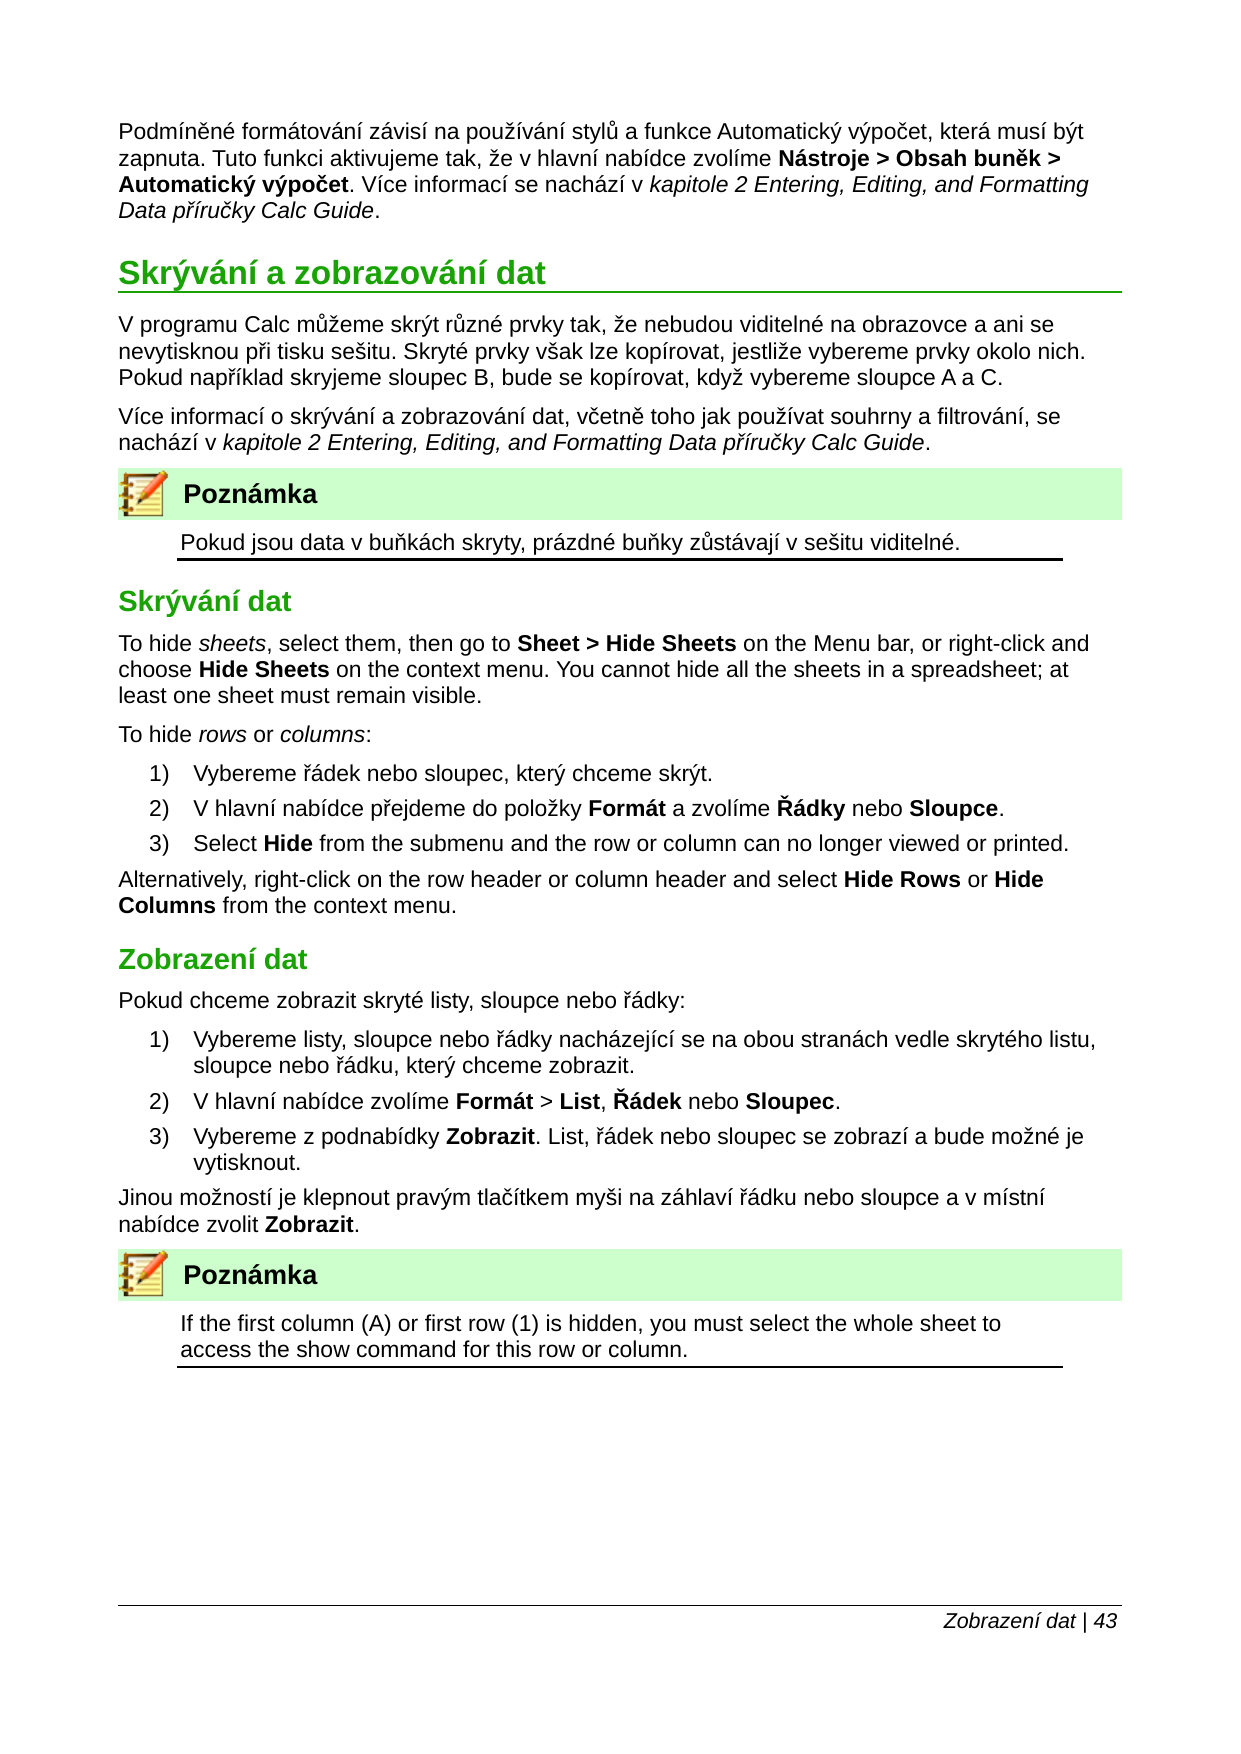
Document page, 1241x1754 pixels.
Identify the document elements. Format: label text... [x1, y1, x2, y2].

subtitle Skrývání a zobrazování dat [118, 253, 1122, 291]
subtitle Poznámka [118, 468, 1122, 520]
text Podmíněné formátování závisí na používání stylů a funkce Automatický výpočet, která musí být zapnuta. Tuto funkci aktivujeme tak, že v hlavní nabídce zvolíme Nástroje > Obsah buněk > Automatický výpočet. Více informací se nachází v kapitole 2 Entering, Editing, and Formatting Data příručky Calc Guide. [118, 118, 1122, 223]
subtitle Skrývání dat [118, 584, 1122, 618]
subtitle Poznámka [118, 1249, 1122, 1301]
list Vybereme listy, sloupce nebo řádky nacházející se na obou stranách vedle skrytého listu, sloupce nebo řádku, který chceme zobrazit. [169, 1026, 1122, 1079]
list V hlavní nabídce zvolíme Formát > List, Řádek nebo Sloupec. [169, 1088, 1122, 1114]
picture [119, 1249, 170, 1300]
text If the first column (A) or first row (1) is hidden, you must select the whole sheet to access the show command for this row or column. [177, 1307, 1063, 1366]
text Alternatively, right-click on the row header or column header and select Hide Rows or Hide Columns from the context menu. [118, 866, 1122, 918]
list Jinou možností je klepnout pravým tlačítkem myši na záhlaví řádku nebo sloupce a v místní nabídce zvolit Zobrazit. [118, 1184, 1122, 1237]
list Select Hide from the submenu and the row or column can no longer viewed or printed. [169, 830, 1122, 857]
list Vybereme z podnabídky Zobrazit. List, řádek nebo sloupec se zobrazí a bude možné je vytisknout. [169, 1123, 1122, 1176]
picture [119, 469, 170, 520]
text V programu Calc můžeme skrýt různé prvky tak, že nebudou viditelné na obrazovce a ani se nevytisknou při tisku sešitu. Skryté prvky však lze kopírovat, jestliže vybereme prvky okolo nich. Pokud například skryjeme sloupec B, bude se kopírovat, když vybereme sloupce A a C. [118, 311, 1122, 390]
list To hide rows or columns: [118, 721, 1122, 747]
list Pokud chceme zobrazit skryté listy, sloupce nebo řádky: [118, 987, 1122, 1013]
text Pokud jsou data v buňkách skryty, prázdné buňky zůstávají v sešitu viditelné. [177, 526, 1063, 558]
text Více informací o skrývání a zobrazování dat, včetně toho jak používat souhrny a filtrování, se nachází v kapitole 2 Entering, Editing, and Formatting Data příručky Calc Guide. [118, 403, 1122, 456]
subtitle Zobrazení dat [118, 942, 1122, 975]
list V hlavní nabídce přejdeme do položky Formát a zvolíme Řádky nebo Sloupce. [169, 795, 1122, 821]
list To hide sheets, select them, then go to Sheet > Hide Sheets on the Menu bar, or right-click and choose Hide Sheets on the context menu. You cannot hide all the sheets in a spreadsheet; at least one sheet must remain visible. [118, 629, 1122, 708]
list Vybereme řádek nebo sloupec, který chceme skrýt. [169, 760, 1122, 786]
